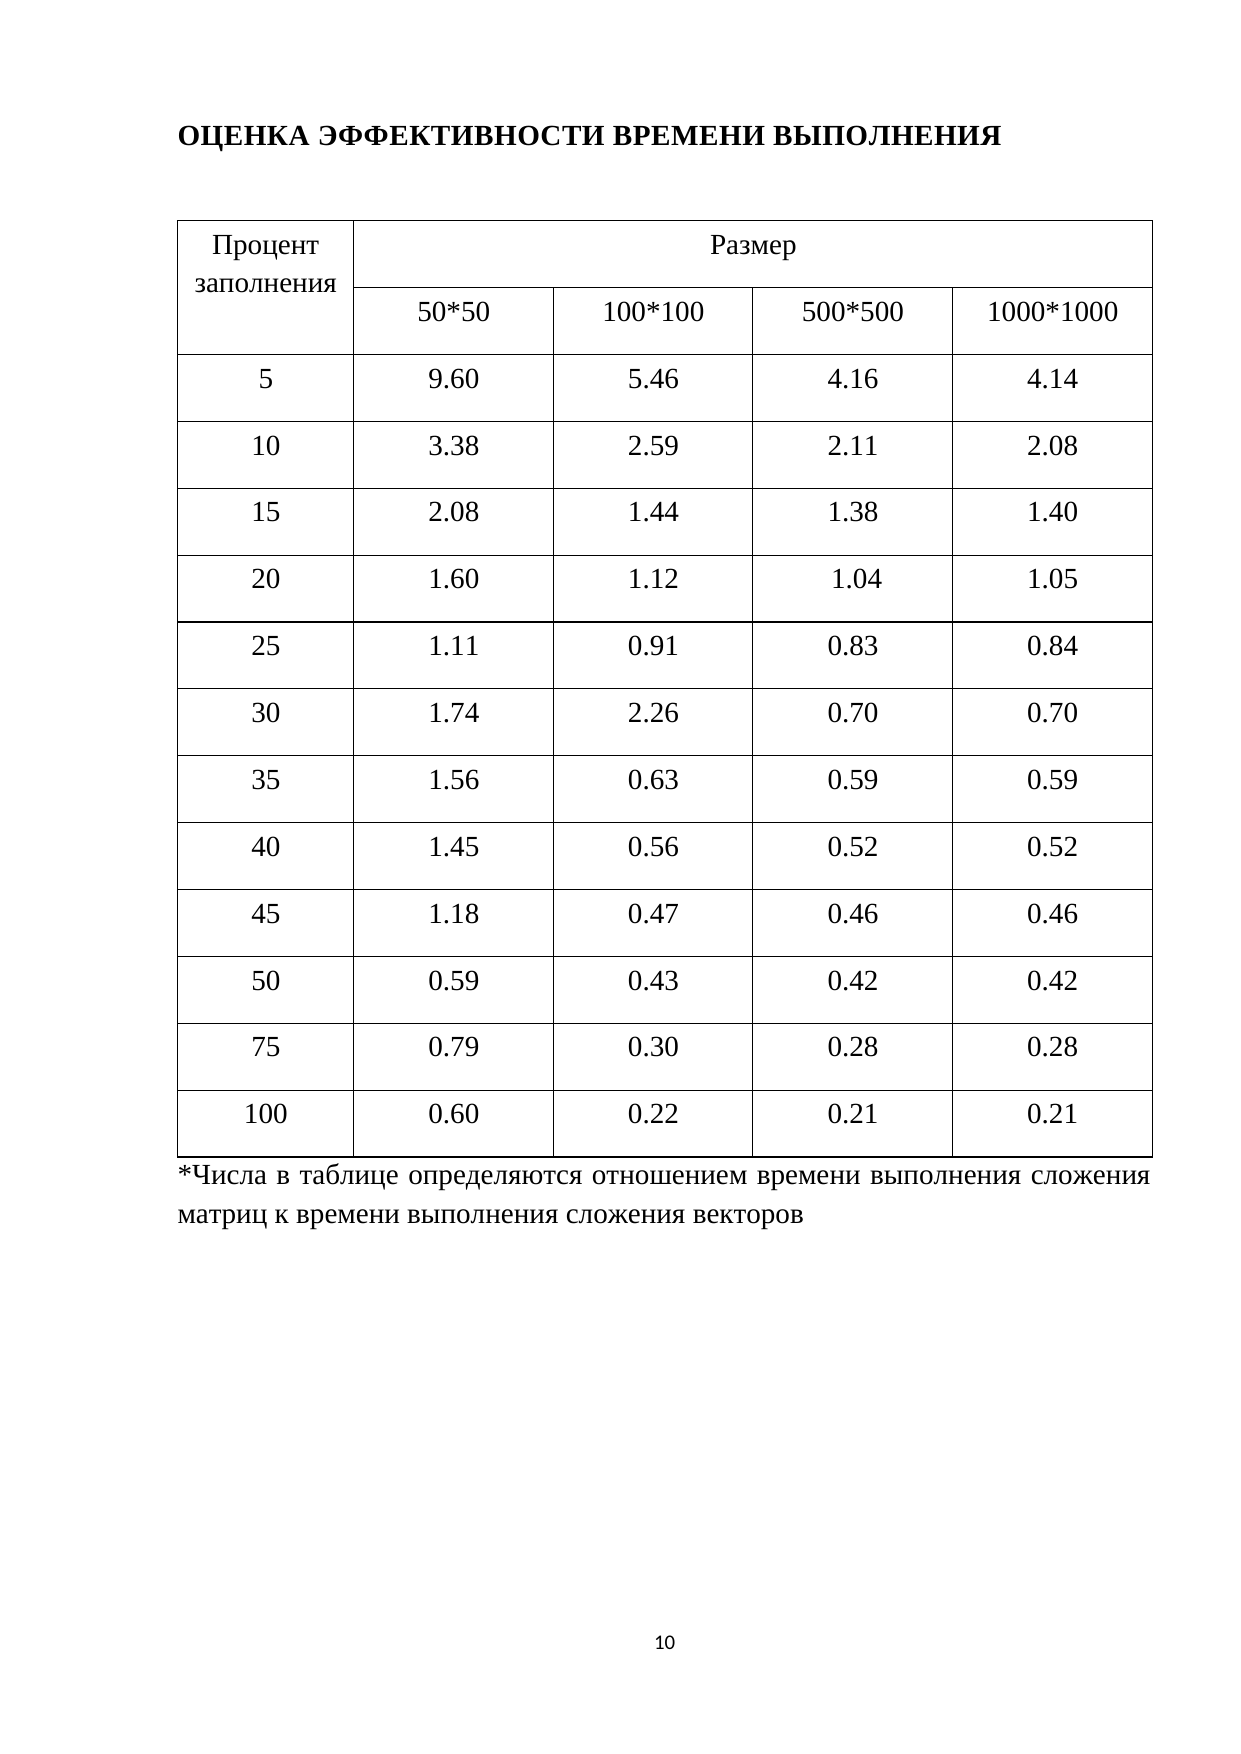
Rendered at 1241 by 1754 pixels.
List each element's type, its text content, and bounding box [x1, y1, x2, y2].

table_cell 1.56 [354, 756, 553, 822]
table_cell 4.14 [953, 355, 1152, 421]
table_cell 5 [178, 355, 353, 421]
table_cell 0.79 [354, 1024, 553, 1089]
table_cell 1.04 [753, 556, 952, 621]
table_cell 0.43 [554, 957, 752, 1023]
table_cell 0.63 [554, 756, 752, 822]
table_cell 0.59 [953, 756, 1152, 822]
table_cell 1.74 [354, 689, 553, 755]
table_cell 0.42 [953, 957, 1152, 1023]
table_cell 40 [178, 823, 353, 889]
table_cell 25 [178, 623, 353, 688]
table_cell 2.11 [753, 422, 952, 488]
table_cell 10 [178, 422, 353, 488]
table_cell 2.26 [554, 689, 752, 755]
table_cell 1.40 [953, 489, 1152, 554]
table_cell 0.42 [753, 957, 952, 1023]
table_cell 0.70 [953, 689, 1152, 755]
table_cell 0.46 [953, 890, 1152, 956]
table_cell 1.05 [953, 556, 1152, 621]
table_cell 0.60 [354, 1091, 553, 1156]
table_cell 0.70 [753, 689, 952, 755]
list *Числа в таблице определяются отношением времени выполнения сложения матриц к времени выполнения сложения векторов [177, 1158, 1152, 1229]
table_cell 4.16 [753, 355, 952, 421]
table_cell 0.21 [753, 1091, 952, 1156]
table_cell 2.08 [953, 422, 1152, 488]
table_cell 1.12 [554, 556, 752, 621]
table_cell 0.59 [354, 957, 553, 1023]
table_cell 2.59 [554, 422, 752, 488]
table_cell 0.28 [753, 1024, 952, 1089]
table_cell 0.28 [953, 1024, 1152, 1089]
table_cell 15 [178, 489, 353, 554]
table_cell 0.91 [554, 623, 752, 688]
table_cell 9.60 [354, 355, 553, 421]
table_cell 0.21 [953, 1091, 1152, 1156]
table_header Размер [354, 221, 1152, 287]
table_cell 50 [178, 957, 353, 1023]
table_cell 1.60 [354, 556, 553, 621]
table_cell 45 [178, 890, 353, 956]
table_cell 1.18 [354, 890, 553, 956]
table_cell 75 [178, 1024, 353, 1089]
table_cell 0.30 [554, 1024, 752, 1089]
table_cell 0.52 [953, 823, 1152, 889]
table_cell 1000*1000 [953, 288, 1152, 354]
table_cell 1.38 [753, 489, 952, 554]
table_cell 0.22 [554, 1091, 752, 1156]
table_cell 0.56 [554, 823, 752, 889]
table_cell 0.52 [753, 823, 952, 889]
table_cell 20 [178, 556, 353, 621]
table_cell 100 [178, 1091, 353, 1156]
table_cell 5.46 [554, 355, 752, 421]
table_cell 3.38 [354, 422, 553, 488]
table_cell 0.59 [753, 756, 952, 822]
table_cell 100*100 [554, 288, 752, 354]
table_cell 50*50 [354, 288, 553, 354]
table_cell 1.11 [354, 623, 553, 688]
table_cell 0.83 [753, 623, 952, 688]
table_cell 1.44 [554, 489, 752, 554]
table_cell 0.47 [554, 890, 752, 956]
table_header Процент заполнения [178, 221, 353, 354]
table_cell 0.46 [753, 890, 952, 956]
table_cell 30 [178, 689, 353, 755]
table_cell 0.84 [953, 623, 1152, 688]
table_cell 2.08 [354, 489, 553, 554]
subtitle ОЦЕНКА ЭФФЕКТИВНОСТИ ВРЕМЕНИ ВЫПОЛНЕНИЯ [177, 118, 1152, 152]
table_cell 1.45 [354, 823, 553, 889]
table_cell 35 [178, 756, 353, 822]
table_cell 500*500 [753, 288, 952, 354]
